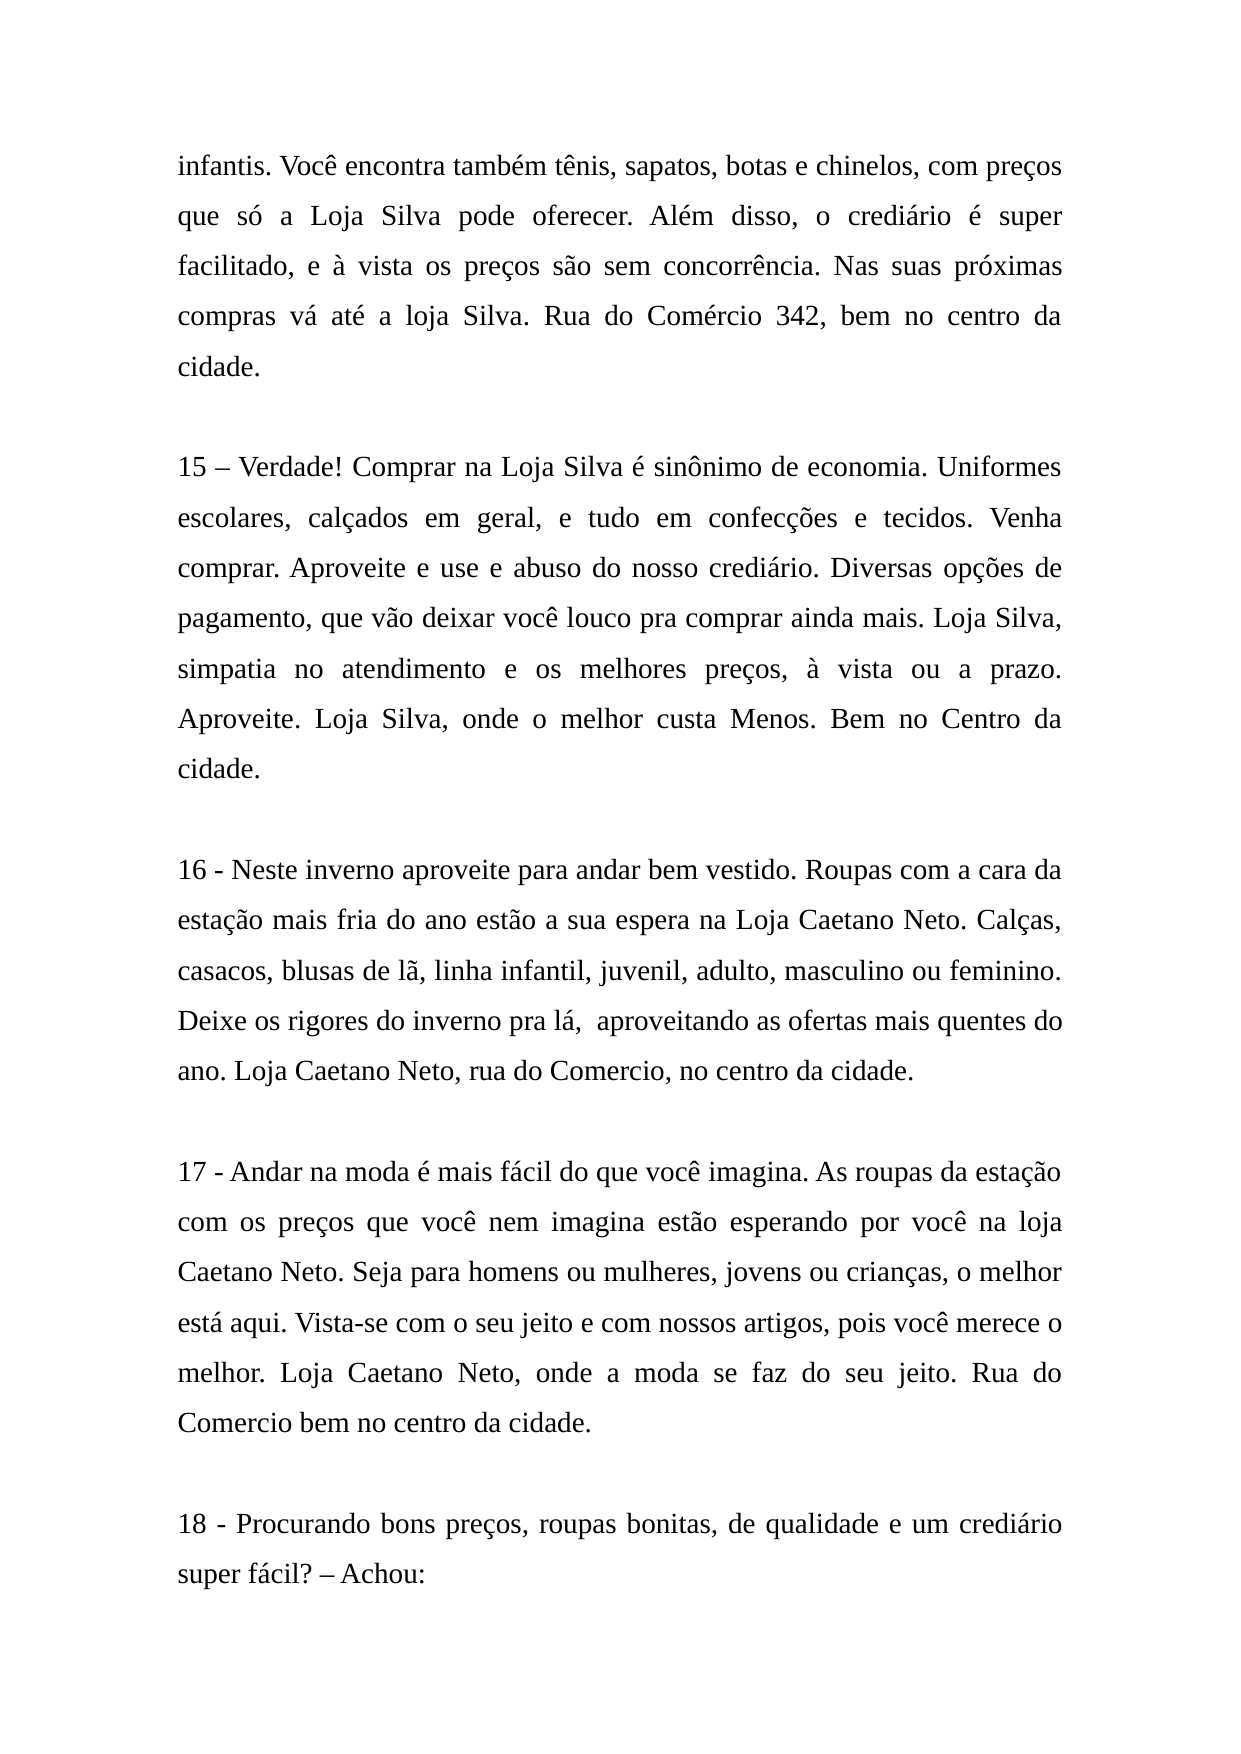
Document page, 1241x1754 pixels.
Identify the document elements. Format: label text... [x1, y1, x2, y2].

text 17 - Andar na moda é mais fácil do que você imagina. As roupas da estação com os preços que você nem imagina estão esperando por você na loja Caetano Neto. Seja para homens ou mulheres, jovens ou crianças, o melhor está aqui. Vista-se com o seu jeito e com nossos artigos, pois você merece o melhor. Loja Caetano Neto, onde a moda se faz do seu jeito. Rua do Comercio bem no centro da cidade. [177, 1154, 1063, 1439]
text 18 - Procurando bons preços, roupas bonitas, de qualidade e um crediário super fácil? – Achou: [177, 1506, 1063, 1590]
text infantis. Você encontra também tênis, sapatos, botas e chinelos, com preços que só a Loja Silva pode oferecer. Além disso, o crediário é super facilitado, e à vista os preços são sem concorrência. Nas suas próximas compras vá até a loja Silva. Rua do Comércio 342, bem no centro da cidade. [177, 148, 1063, 382]
text 15 – Verdade! Comprar na Loja Silva é sinônimo de economia. Uniformes escolares, calçados em geral, e tudo em confecções e tecidos. Venha comprar. Aproveite e use e abuso do nosso crediário. Diversas opções de pagamento, que vão deixar você louco pra comprar ainda mais. Loja Silva, simpatia no atendimento e os melhores preços, à vista ou a prazo. Aproveite. Loja Silva, onde o melhor custa Menos. Bem no Centro da cidade. [177, 449, 1063, 785]
text 16 - Neste inverno aproveite para andar bem vestido. Roupas com a cara da estação mais fria do ano estão a sua espera na Loja Caetano Neto. Calças, casacos, blusas de lã, linha infantil, juvenil, adulto, masculino ou feminino. Deixe os rigores do inverno pra lá, aproveitando as ofertas mais quentes do ano. Loja Caetano Neto, rua do Comercio, no centro da cidade. [177, 852, 1063, 1087]
